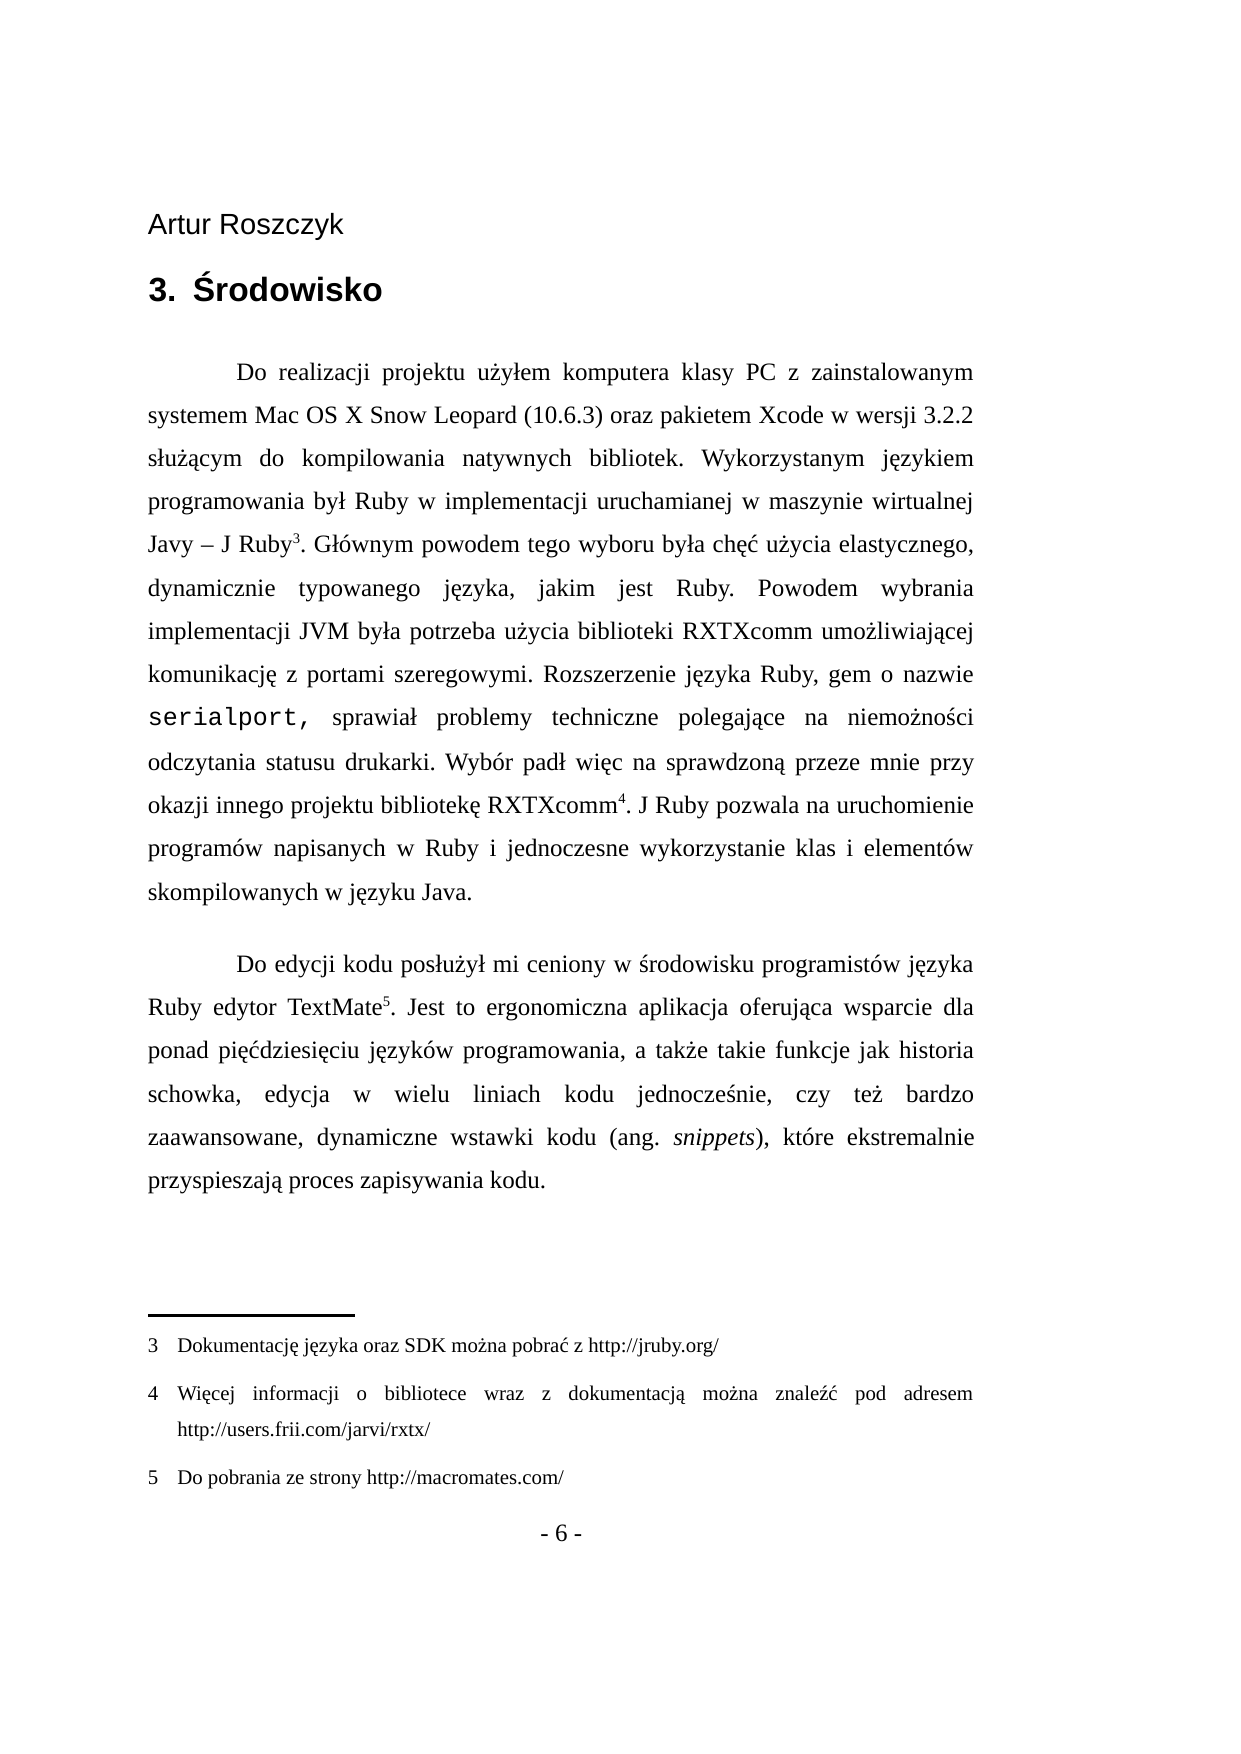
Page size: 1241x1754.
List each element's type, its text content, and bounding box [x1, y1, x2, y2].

text Więcej informacji o bibliotece wraz z dokumentacją można znaleźć pod adresem http://users.frii.com/jarvi/rxtx/ [148, 1381, 974, 1441]
text Do pobrania ze strony http://macromates.com/ [148, 1465, 974, 1489]
text Do realizacji projektu użyłem komputera klasy PC z zainstalowanym systemem Mac OS X Snow Leopard (10.6.3) oraz pakietem Xcode w wersji 3.2.2 służącym do kompilowania natywnych bibliotek. Wykorzystanym językiem programowania był Ruby w implementacji uruchamianej w maszynie wirtualnej Javy – J Ruby. Głównym powodem tego wyboru była chęć użycia elastycznego, dynamicznie typowanego języka, jakim jest Ruby. Powodem wybrania implementacji JVM była potrzeba użycia biblioteki RXTXcomm umożliwiającej komunikację z portami szeregowymi. Rozszerzenie języka Ruby, gem o nazwie serialport, sprawiał problemy techniczne polegające na niemożności odczytania statusu drukarki. Wybór padł więc na sprawdzoną przeze mnie przy okazji innego projektu bibliotekę RXTXcomm. J Ruby pozwala na uruchomienie programów napisanych w Ruby i jednoczesne wykorzystanie klas i elementów skompilowanych w języku Java. [148, 357, 974, 905]
subtitle Środowisko [148, 270, 974, 308]
text Do edycji kodu posłużył mi ceniony w środowisku programistów języka Ruby edytor TextMate. Jest to ergonomiczna aplikacja oferująca wsparcie dla ponad pięćdziesięciu języków programowania, a także takie funkcje jak historia schowka, edycja w wielu liniach kodu jednocześnie, czy też bardzo zaawansowane, dynamiczne wstawki kodu (ang. snippets), które ekstremalnie przyspieszają proces zapisywania kodu. [148, 949, 974, 1194]
text Dokumentację języka oraz SDK można pobrać z http://jruby.org/ [148, 1333, 974, 1357]
